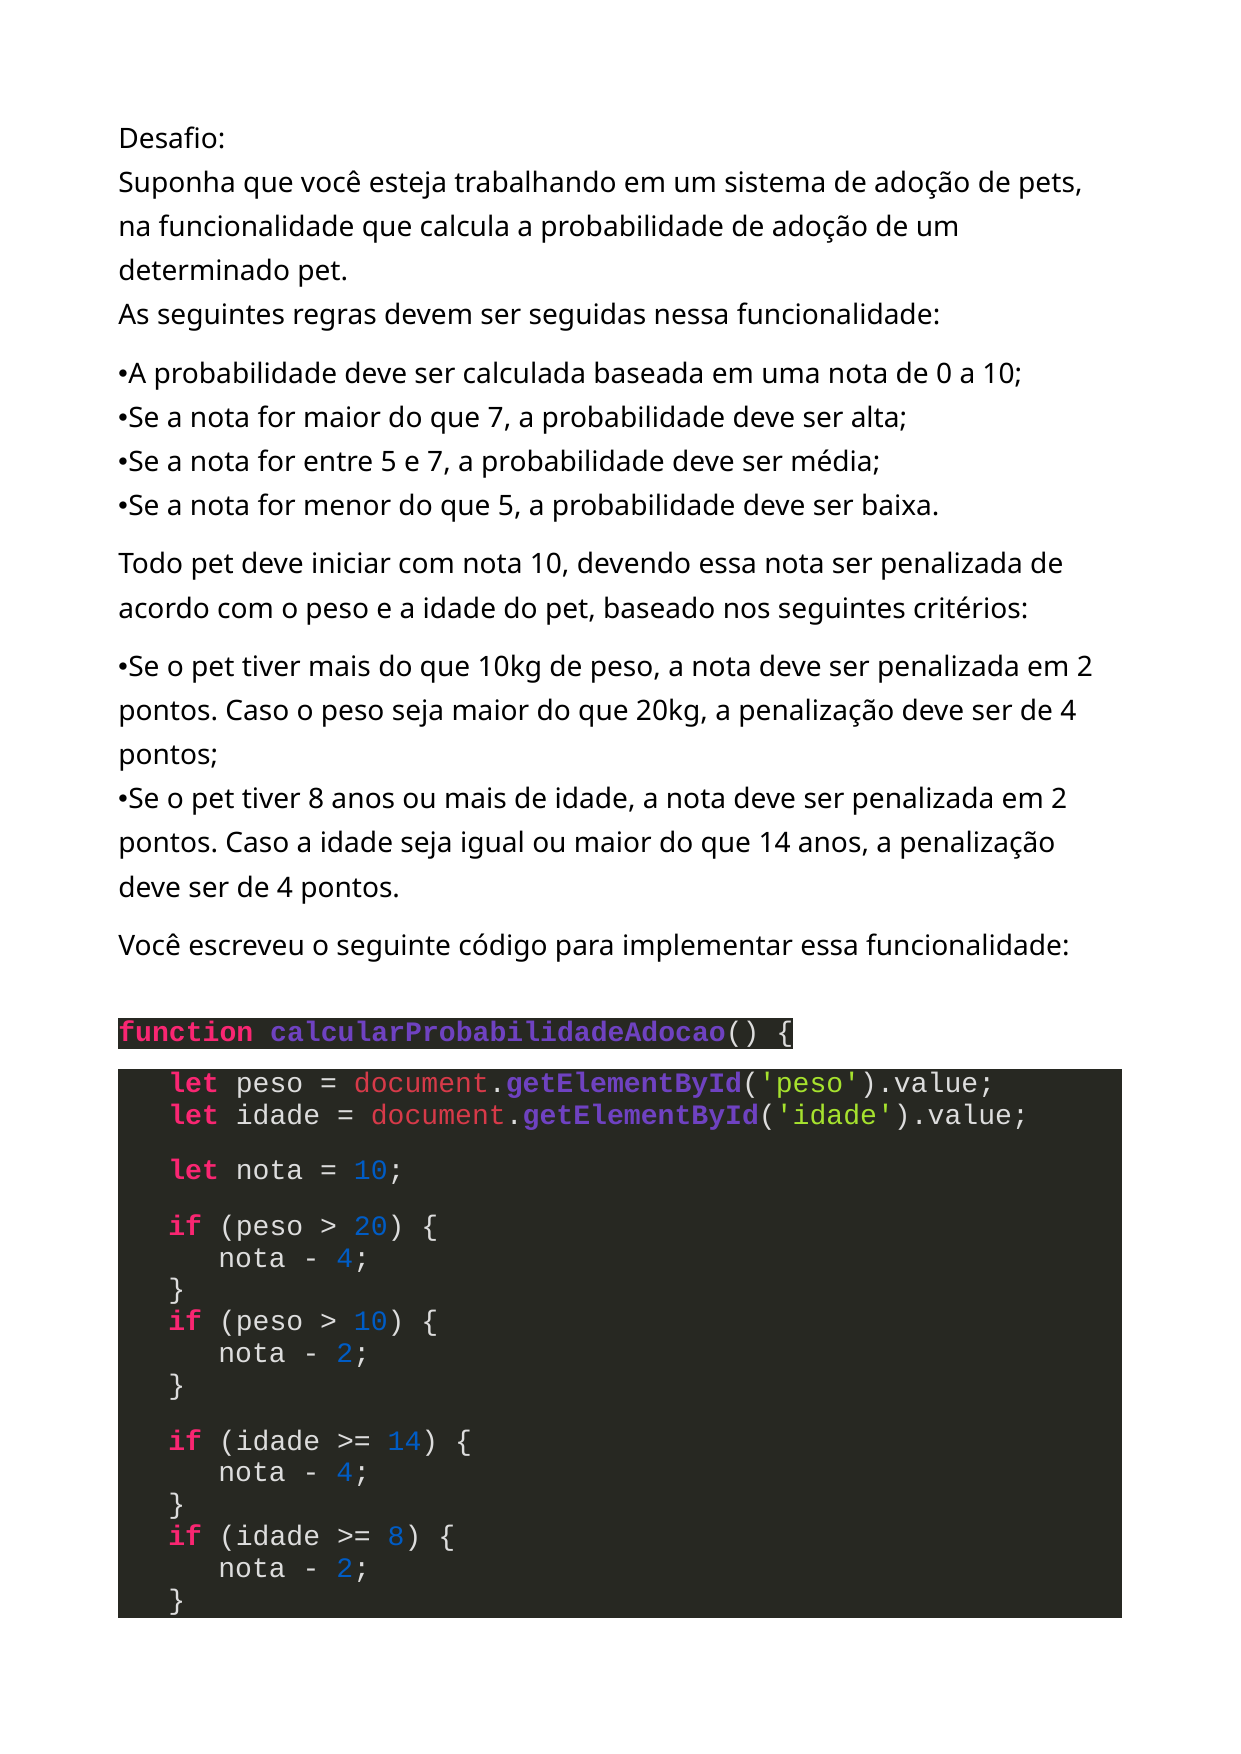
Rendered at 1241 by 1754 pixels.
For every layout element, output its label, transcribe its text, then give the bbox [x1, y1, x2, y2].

text As seguintes regras devem ser seguidas nessa funcionalidade: [118, 294, 1122, 333]
text let nota = 10; [118, 1156, 1122, 1188]
text } [118, 1586, 1122, 1618]
text let idade = document.getElementById('idade').value; [118, 1101, 1122, 1132]
text nota - 2; [118, 1554, 1122, 1586]
list Se a nota for menor do que 5, a probabilidade deve ser baixa. [118, 485, 1122, 523]
list Se a nota for entre 5 e 7, a probabilidade deve ser média; [118, 441, 1122, 479]
text let peso = document.getElementById('peso').value; [118, 1069, 1122, 1101]
text if (idade >= 14) { [118, 1427, 1122, 1458]
text nota - 4; [118, 1458, 1122, 1490]
text Desafio: [118, 118, 1122, 156]
text } [118, 1371, 1122, 1403]
text Você escreveu o seguinte código para implementar essa funcionalidade: [118, 926, 1122, 964]
text nota - 2; [118, 1339, 1122, 1371]
text if (peso > 20) { [118, 1212, 1122, 1243]
text Suponha que você esteja trabalhando em um sistema de adoção de pets, na funcionalidade que calcula a probabilidade de adoção de um determinado pet. [118, 162, 1122, 289]
text } [118, 1275, 1122, 1307]
text Todo pet deve iniciar com nota 10, devendo essa nota ser penalizada de acordo com o peso e a idade do pet, baseado nos seguintes critérios: [118, 544, 1122, 626]
list Se o pet tiver mais do que 10kg de peso, a nota deve ser penalizada em 2 pontos. Caso o peso seja maior do que 20kg, a penalização deve ser de 4 pontos; [118, 647, 1122, 773]
text function calcularProbabilidadeAdocao() { [118, 984, 1122, 1049]
list Se o pet tiver 8 anos ou mais de idade, a nota deve ser penalizada em 2 pontos. Caso a idade seja igual ou maior do que 14 anos, a penalização deve ser de 4 pontos. [118, 779, 1122, 905]
list A probabilidade deve ser calculada baseada em uma nota de 0 a 10; [118, 353, 1122, 391]
text nota - 4; [118, 1243, 1122, 1275]
list Se a nota for maior do que 7, a probabilidade deve ser alta; [118, 397, 1122, 435]
text if (peso > 10) { [118, 1307, 1122, 1339]
text if (idade >= 8) { [118, 1522, 1122, 1554]
text } [118, 1490, 1122, 1522]
